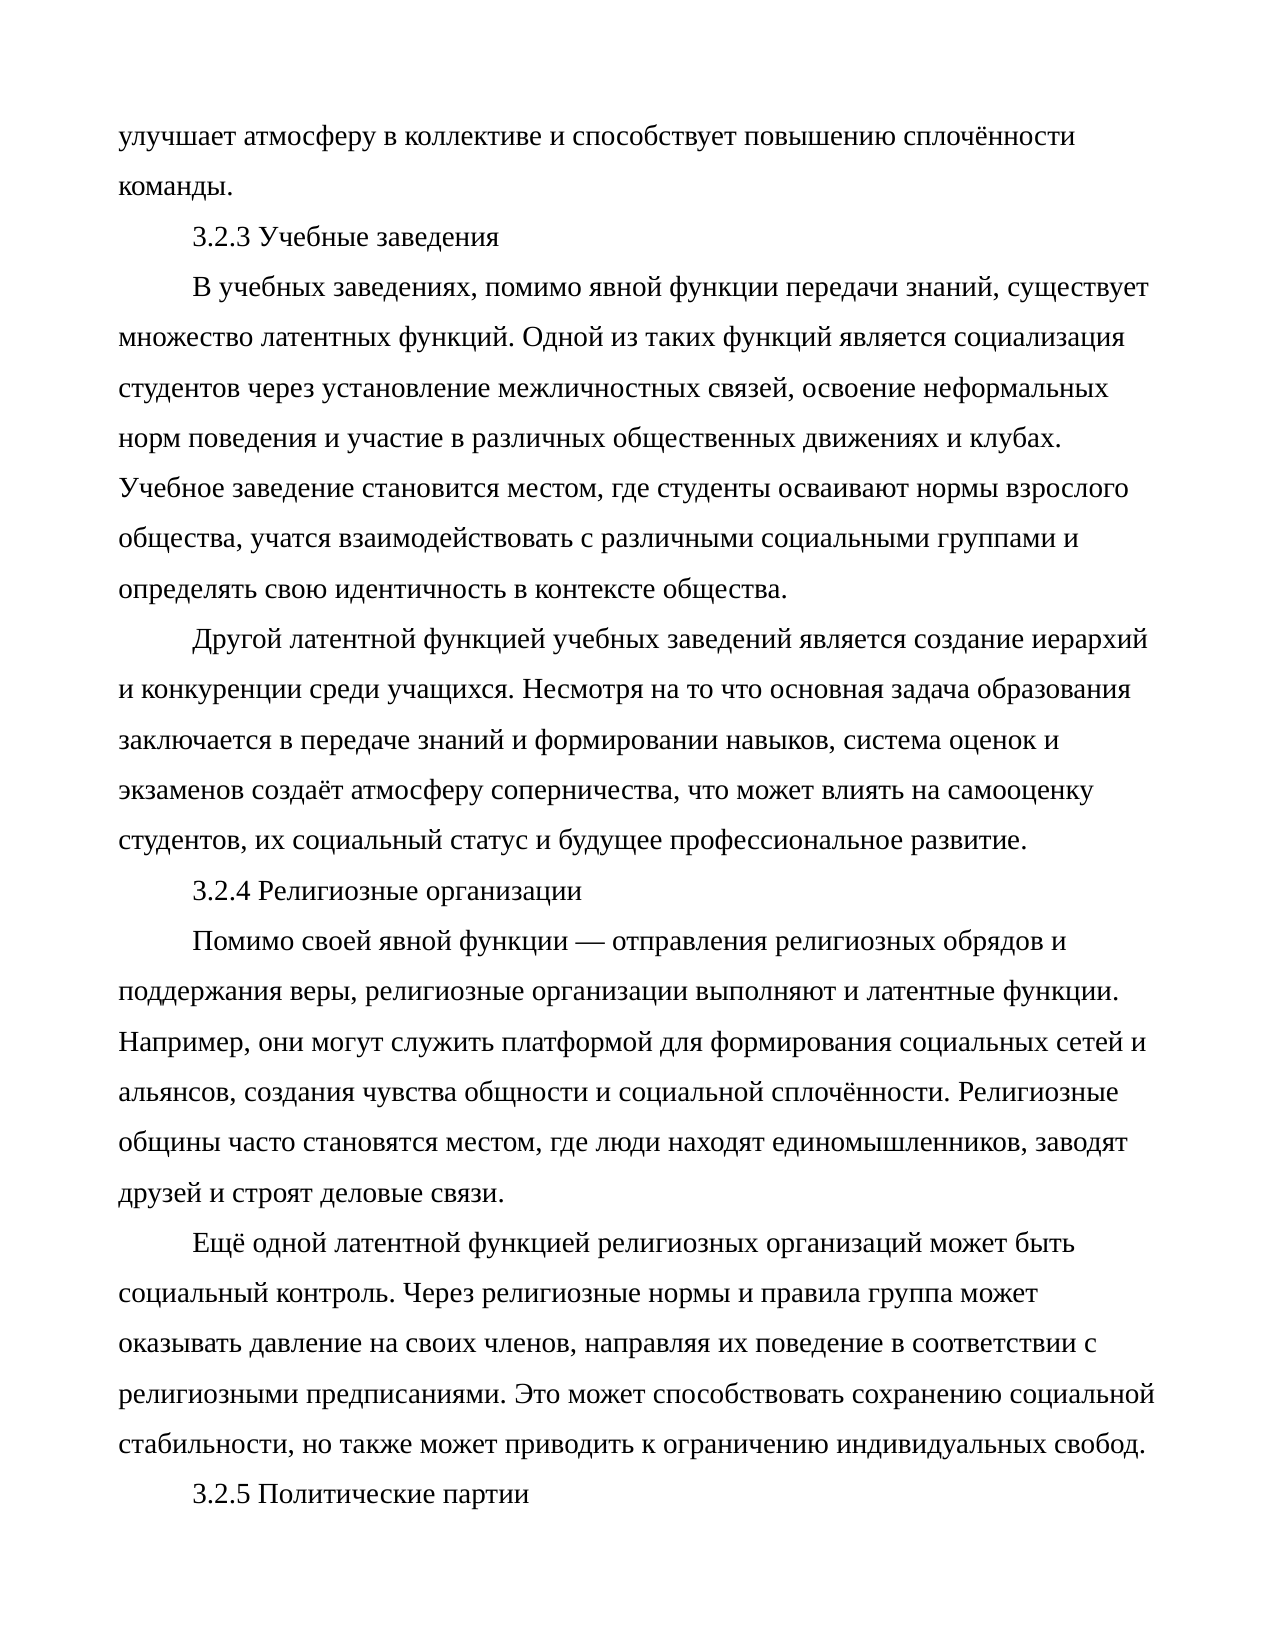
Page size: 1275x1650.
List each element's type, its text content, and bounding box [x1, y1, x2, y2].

text Другой латентной функцией учебных заведений является создание иерархий и конкуренции среди учащихся. Несмотря на то что основная задача образования заключается в передаче знаний и формировании навыков, система оценок и экзаменов создаёт атмосферу соперничества, что может влиять на самооценку студентов, их социальный статус и будущее профессиональное развитие. [118, 621, 1157, 856]
text 3.2.5 Политические партии [118, 1477, 1157, 1510]
text улучшает атмосферу в коллективе и способствует повышению сплочённости команды. [118, 118, 1157, 202]
text В учебных заведениях, помимо явной функции передачи знаний, существует множество латентных функций. Одной из таких функций является социализация студентов через установление межличностных связей, освоение неформальных норм поведения и участие в различных общественных движениях и клубах. Учебное заведение становится местом, где студенты осваивают нормы взрослого общества, учатся взаимодействовать с различными социальными группами и определять свою идентичность в контексте общества. [118, 269, 1157, 604]
text Ещё одной латентной функцией религиозных организаций может быть социальный контроль. Через религиозные нормы и правила группа может оказывать давление на своих членов, направляя их поведение в соответствии с религиозными предписаниями. Это может способствовать сохранению социальной стабильности, но также может приводить к ограничению индивидуальных свобод. [118, 1225, 1157, 1460]
text 3.2.3 Учебные заведения [118, 219, 1157, 252]
text 3.2.4 Религиозные организации [118, 873, 1157, 906]
text Помимо своей явной функции — отправления религиозных обрядов и поддержания веры, религиозные организации выполняют и латентные функции. Например, они могут служить платформой для формирования социальных сетей и альянсов, создания чувства общности и социальной сплочённости. Религиозные общины часто становятся местом, где люди находят единомышленников, заводят друзей и строят деловые связи. [118, 923, 1157, 1208]
